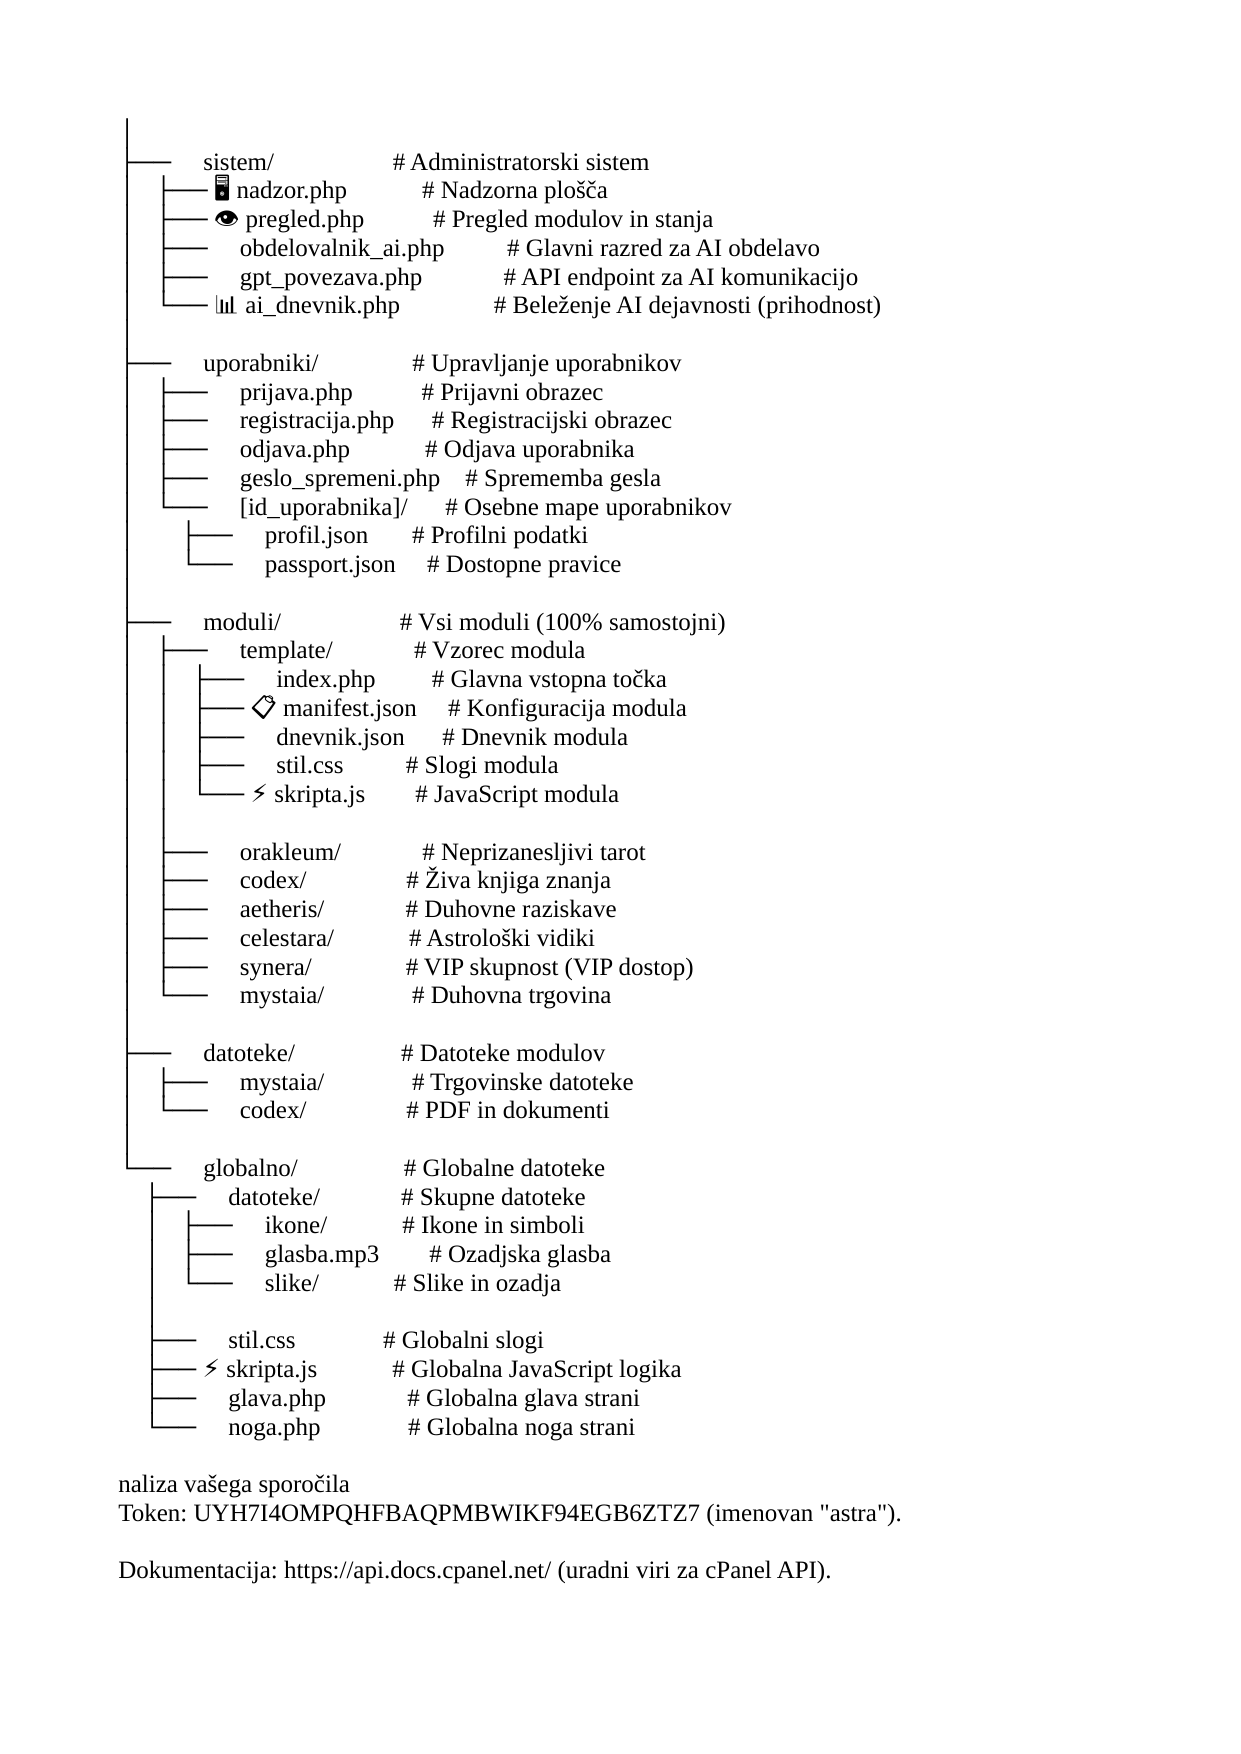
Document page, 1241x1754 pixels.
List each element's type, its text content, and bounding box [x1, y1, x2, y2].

text │ │ └── ⚡ skripta.js # JavaScript modula [128, 779, 162, 808]
text │ ├── 🔑 geslo_spremeni.php # Sprememba gesla [164, 463, 1122, 492]
text │ │ [164, 808, 1122, 837]
text │ │ ├── 🎨 stil.css # Slogi modula [128, 751, 162, 779]
text │ [128, 1009, 1122, 1038]
text │ ├── 🔑 geslo_spremeni.php # Sprememba gesla [128, 463, 162, 492]
text │ ├── 📝 registracija.php # Registracijski obrazec [164, 406, 1122, 434]
text │ ├── 📂 mystaia/ # Trgovinske datoteke [164, 1067, 1122, 1096]
text ├── 📂 datoteke/ # Datoteke modulov [128, 1038, 1122, 1067]
text ├── 🎨 stil.css # Globalni slogi [118, 1326, 151, 1354]
text │ │ ├── 📋 manifest.json # Konfiguracija modula [201, 693, 1122, 722]
text │ ├── 📂 orakleum/ # Neprizanesljivi tarot [128, 837, 162, 866]
text ├── 👤 glava.php # Globalna glava strani [118, 1383, 151, 1412]
text │ ├── 📂 synera/ # VIP skupnost (VIP dostop) [164, 952, 1122, 981]
text ├── 📂 sistem/ # Administratorski sistem [128, 147, 1122, 176]
text ├── ⚡ skripta.js # Globalna JavaScript logika [153, 1354, 1122, 1383]
text │ ├── 🖥️ nadzor.php # Nadzorna plošča [164, 176, 1122, 204]
text │ [118, 1009, 126, 1038]
text ├── 🎨 stil.css # Globalni slogi [153, 1326, 1122, 1354]
text ├── 👤 glava.php # Globalna glava strani [153, 1383, 1122, 1412]
text │ [128, 118, 1122, 147]
text │ [118, 1297, 151, 1326]
text │ ├── 🖥️ nadzor.php # Nadzorna plošča [128, 176, 162, 204]
text │ ├── 📂 ikone/ # Ikone in simboli [189, 1211, 1122, 1239]
text │ │ ├── 📋 manifest.json # Konfiguracija modula [128, 693, 162, 722]
text │ [128, 578, 1122, 607]
text │ └── 📂 [id_uporabnika]/ # Osebne mape uporabnikov [128, 492, 1122, 521]
text │ │ ├── 🌐 index.php # Glavna vstopna točka [128, 664, 162, 693]
text │ ├── 🔐 prijava.php # Prijavni obrazec [164, 377, 1122, 406]
text │ │ [128, 808, 162, 837]
text │ ├── 📂 codex/ # Živa knjiga znanja [128, 866, 162, 894]
text │ [153, 1297, 1122, 1326]
text │ │ ├── 🎨 stil.css # Slogi modula [164, 751, 199, 779]
text Dokumentacija: https://api.docs.cpanel.net/ (uradni viri za cPanel API). [118, 1556, 1122, 1584]
text │ │ ├── 🎨 stil.css # Slogi modula [201, 751, 1122, 779]
text │ └── 📂 mystaia/ # Duhovna trgovina [128, 981, 1122, 1009]
text │ ├── 📄 profil.json # Profilni podatki [128, 521, 187, 549]
text ├── 📂 moduli/ # Vsi moduli (100% samostojni) [128, 607, 1122, 636]
text │ └── 📂 slike/ # Slike in ozadja [153, 1268, 1122, 1297]
text │ │ ├── 📋 manifest.json # Konfiguracija modula [164, 693, 199, 722]
text │ ├── 👁️ pregled.php # Pregled modulov in stanja [164, 204, 1122, 233]
text │ ├── 📂 mystaia/ # Trgovinske datoteke [128, 1067, 162, 1096]
text │ ├── 📂 template/ # Vzorec modula [128, 636, 162, 664]
text Token: UYH7I4OMPQHFBAQPMBWIKF94EGB6ZTZ7 (imenovan "astra"). [118, 1498, 1122, 1527]
text └── 📂 globalno/ # Globalne datoteke [118, 1153, 1122, 1182]
text │ ├── 🎵 glasba.mp3 # Ozadjska glasba [153, 1239, 187, 1268]
text │ ├── 🚪 odjava.php # Odjava uporabnika [164, 434, 1122, 463]
text │ ├── 🚪 odjava.php # Odjava uporabnika [128, 434, 162, 463]
text ├── 📂 datoteke/ # Skupne datoteke [153, 1182, 1122, 1211]
text │ │ ├── 📝 dnevnik.json # Dnevnik modula [201, 722, 1122, 751]
text │ │ ├── 📝 dnevnik.json # Dnevnik modula [164, 722, 199, 751]
text │ ├── 📂 orakleum/ # Neprizanesljivi tarot [164, 837, 1122, 866]
text naliza vašega sporočila [118, 1469, 1122, 1498]
text │ [118, 578, 126, 607]
text │ │ ├── 📝 dnevnik.json # Dnevnik modula [128, 722, 162, 751]
text │ ├── 📂 aetheris/ # Duhovne raziskave [128, 894, 162, 923]
text │ └── 📊 ai_dnevnik.php # Beleženje AI dejavnosti (prihodnost) [128, 291, 1122, 319]
text │ ├── 📂 celestara/ # Astrološki vidiki [128, 923, 162, 952]
text │ ├── 📂 codex/ # Živa knjiga znanja [164, 866, 1122, 894]
text │ │ ├── 🌐 index.php # Glavna vstopna točka [164, 664, 199, 693]
text │ ├── 🎵 glasba.mp3 # Ozadjska glasba [118, 1239, 151, 1268]
text │ ├── 📂 aetheris/ # Duhovne raziskave [164, 894, 1122, 923]
text │ ├── 📄 profil.json # Profilni podatki [189, 521, 1122, 549]
text │ │ [118, 808, 126, 837]
text │ └── 📄 passport.json # Dostopne pravice [128, 549, 1122, 578]
text ├── 📂 datoteke/ # Skupne datoteke [118, 1182, 151, 1211]
text │ ├── 📂 template/ # Vzorec modula [164, 636, 1122, 664]
text │ [128, 1124, 1122, 1153]
text │ [118, 1124, 126, 1153]
text │ │ ├── 🌐 index.php # Glavna vstopna točka [201, 664, 1122, 693]
text │ ├── 📂 synera/ # VIP skupnost (VIP dostop) [128, 952, 162, 981]
text └── 👣 noga.php # Globalna noga strani [118, 1412, 1122, 1441]
text │ [128, 319, 1122, 348]
text ├── 📂 uporabniki/ # Upravljanje uporabnikov [128, 348, 1122, 377]
text │ └── 📂 slike/ # Slike in ozadja [118, 1268, 151, 1297]
text │ [118, 118, 126, 147]
text │ ├── 📂 ikone/ # Ikone in simboli [153, 1211, 187, 1239]
text │ ├── 🌐 gpt_povezava.php # API endpoint za AI komunikacijo [164, 262, 1122, 291]
text │ ├── 🔐 prijava.php # Prijavni obrazec [128, 377, 162, 406]
text │ ├── 🎵 glasba.mp3 # Ozadjska glasba [189, 1239, 1122, 1268]
text │ └── 📂 codex/ # PDF in dokumenti [128, 1096, 1122, 1124]
text │ [118, 319, 126, 348]
text │ ├── 📂 celestara/ # Astrološki vidiki [164, 923, 1122, 952]
text │ ├── 👁️ pregled.php # Pregled modulov in stanja [128, 204, 162, 233]
text │ │ └── ⚡ skripta.js # JavaScript modula [164, 779, 1122, 808]
text │ ├── 📂 ikone/ # Ikone in simboli [118, 1211, 151, 1239]
text ├── ⚡ skripta.js # Globalna JavaScript logika [118, 1354, 151, 1383]
text │ ├── 🤖 obdelovalnik_ai.php # Glavni razred za AI obdelavo [164, 233, 1122, 262]
